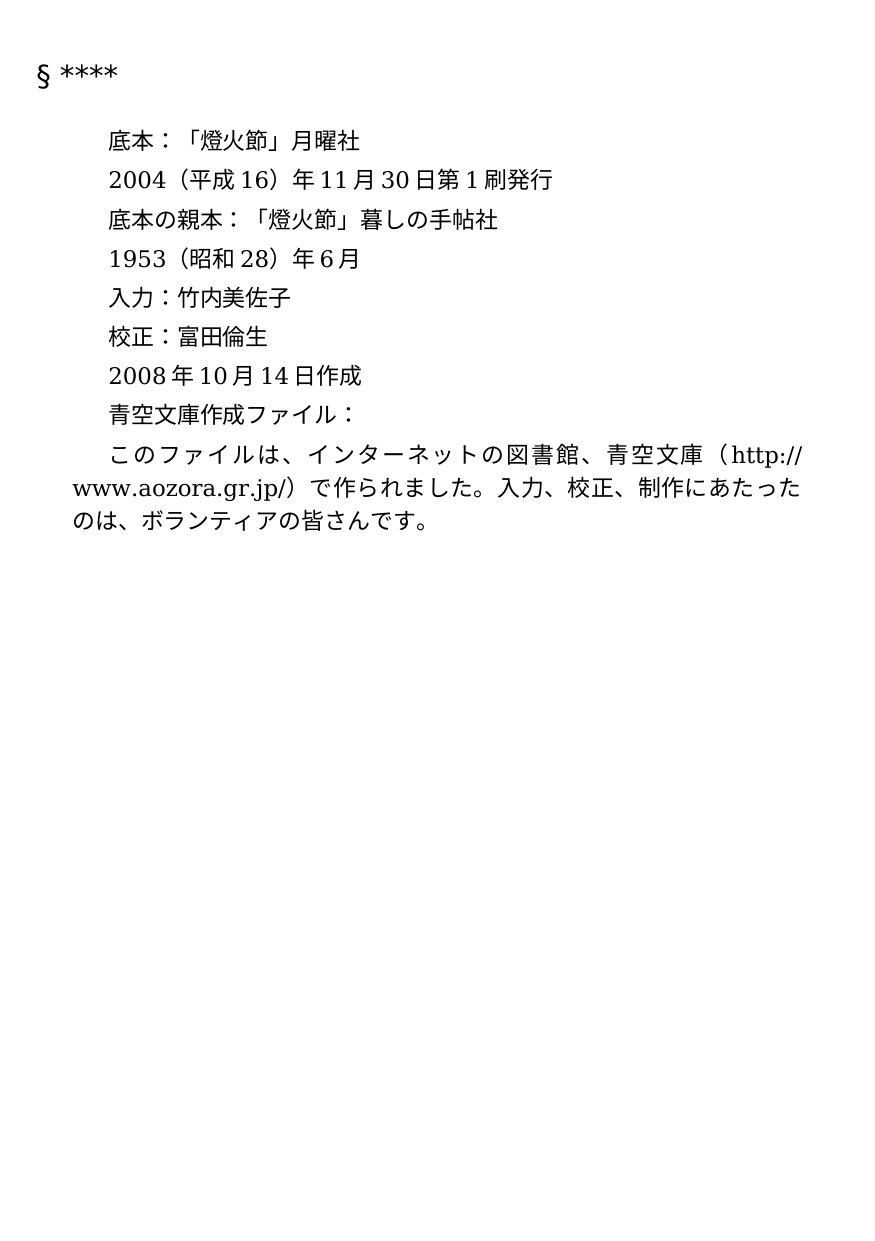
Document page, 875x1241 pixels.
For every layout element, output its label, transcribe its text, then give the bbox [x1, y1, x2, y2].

text 底本：「燈火節」月曜社 [72, 123, 802, 156]
text 校正：富田倫生 [72, 319, 802, 352]
text このファイルは、インターネットの図書館、青空文庫（http://www.aozora.gr.jp/）で作られました。入力、校正、制作にあたったのは、ボランティアの皆さんです。 [72, 437, 802, 536]
text 入力：竹内美佐子 [72, 280, 802, 313]
subtitle § **** [36, 60, 838, 94]
text 青空文庫作成ファイル： [72, 397, 802, 431]
text 2004（平成16）年11月30日第1刷発行 [72, 162, 802, 196]
text 底本の親本：「燈火節」暮しの手帖社 [72, 202, 802, 235]
text 2008年10月14日作成 [72, 358, 802, 391]
text 1953（昭和28）年6月 [72, 241, 802, 274]
